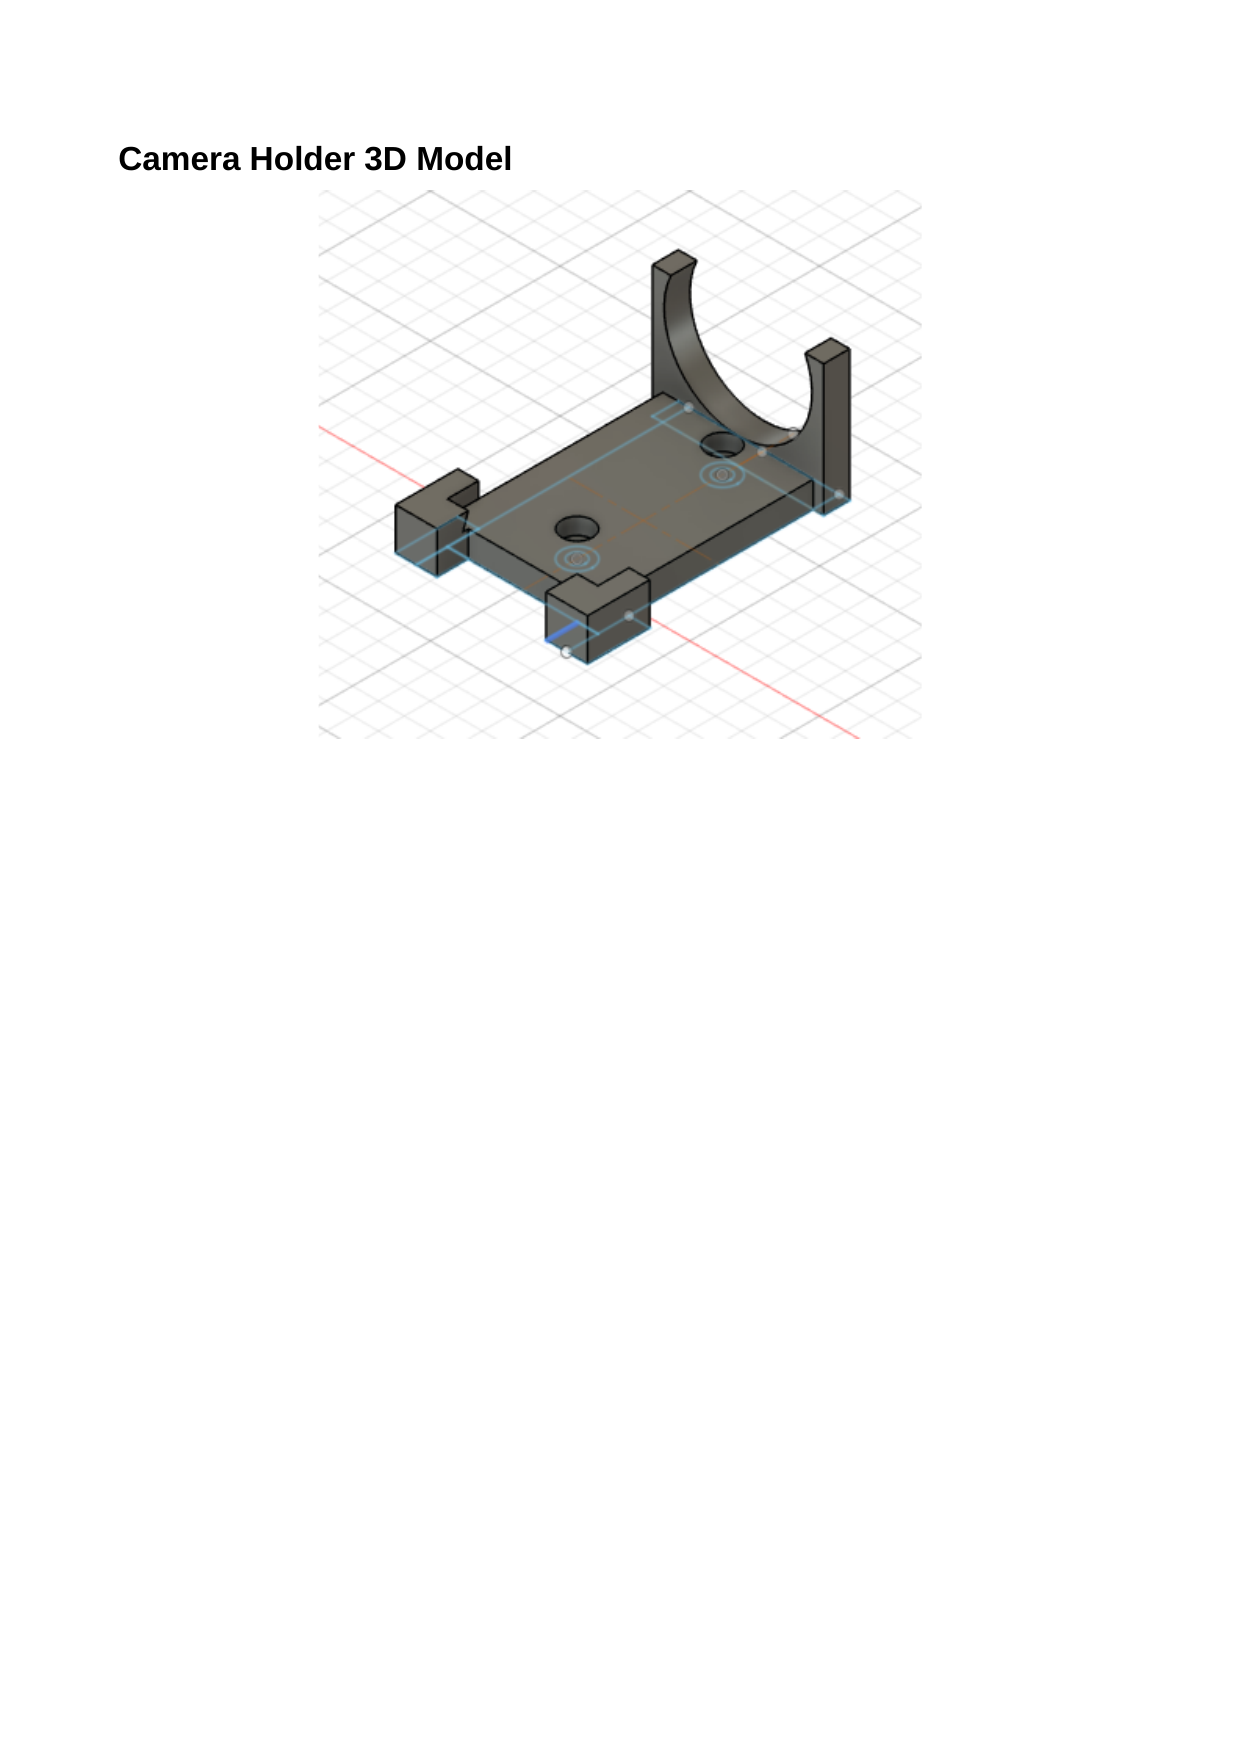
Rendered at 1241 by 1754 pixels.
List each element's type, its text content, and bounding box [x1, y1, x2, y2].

subtitle Camera Holder 3D Model [118, 139, 1122, 177]
picture [318, 190, 922, 739]
